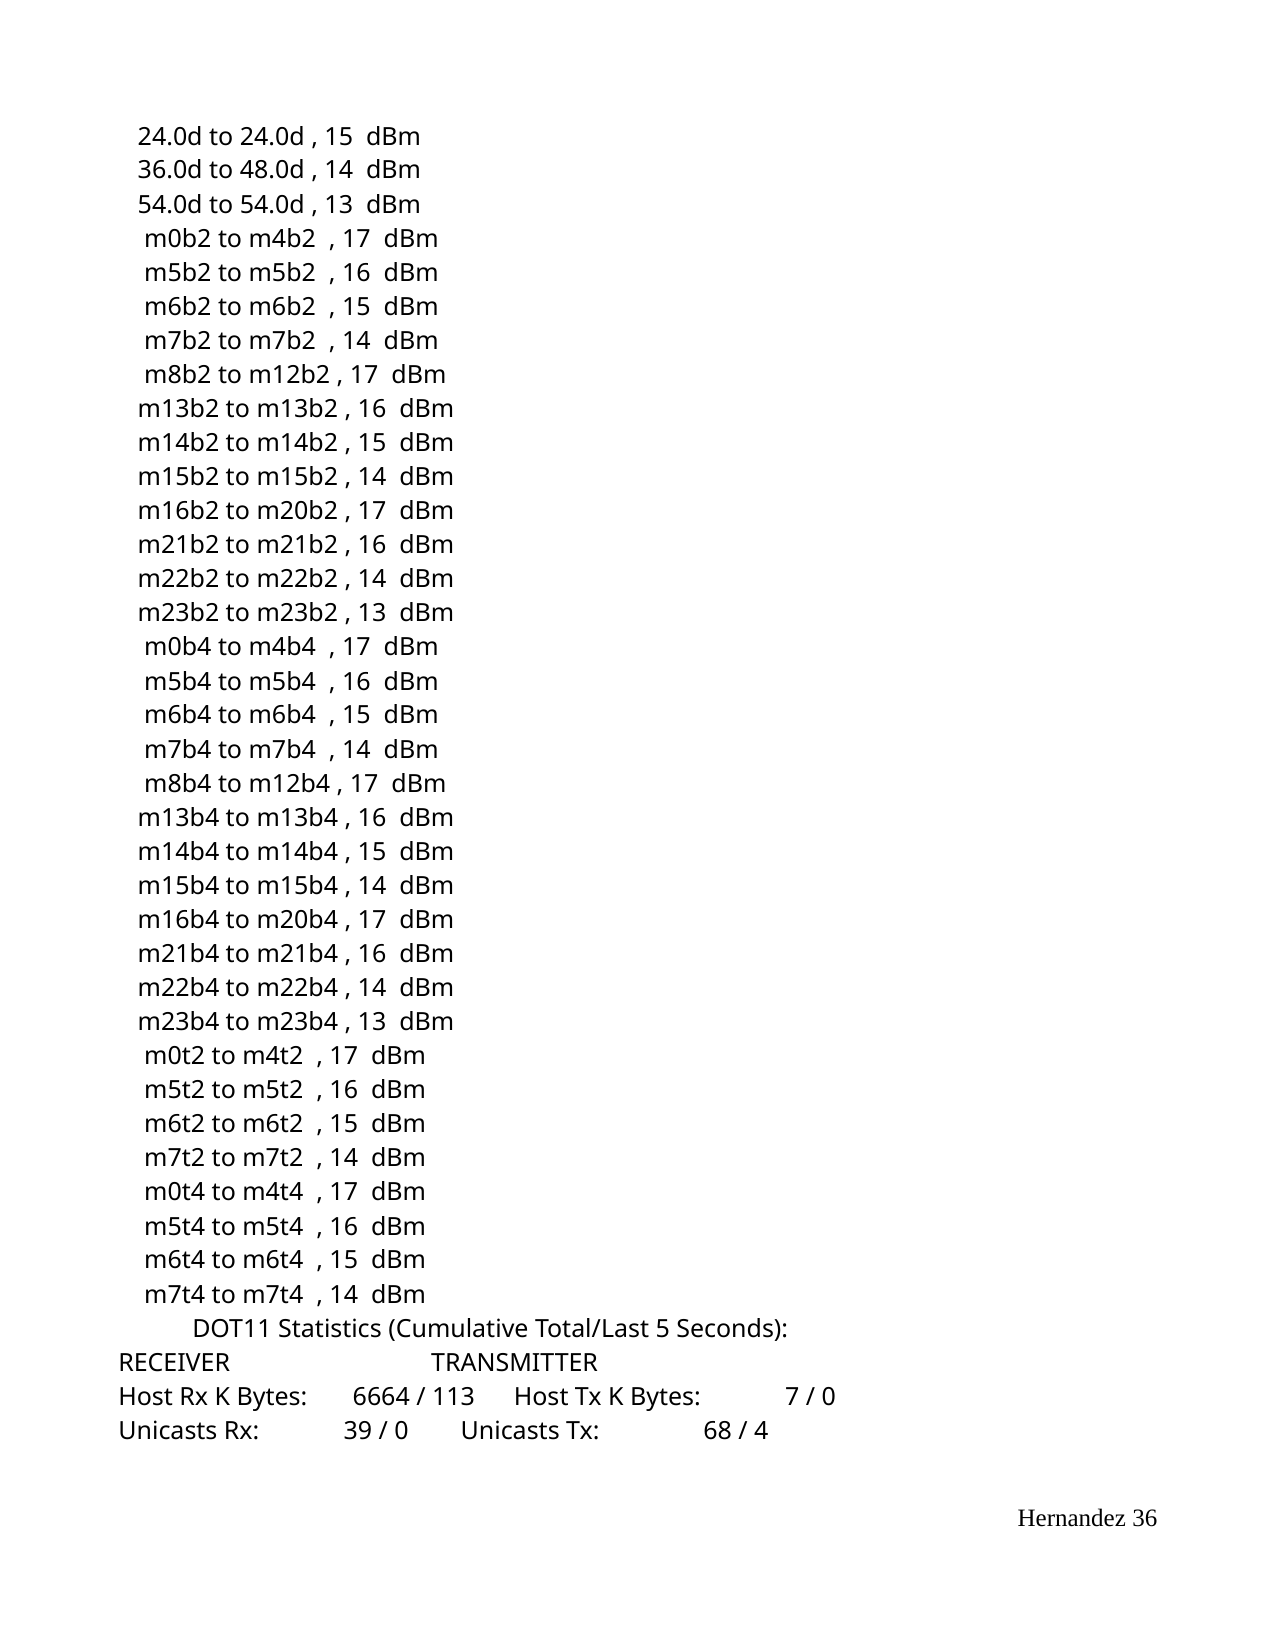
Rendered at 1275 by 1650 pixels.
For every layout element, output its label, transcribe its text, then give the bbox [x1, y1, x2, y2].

text Unicasts Rx: 39 / 0 Unicasts Tx: 68 / 4 [118, 1412, 1157, 1447]
text m15b4 to m15b4 , 14 dBm [118, 867, 1157, 902]
text m5b4 to m5b4 , 16 dBm [118, 663, 1157, 697]
text m0b2 to m4b2 , 17 dBm [118, 220, 1157, 254]
text m7t4 to m7t4 , 14 dBm [118, 1276, 1157, 1310]
text m7b2 to m7b2 , 14 dBm [118, 322, 1157, 357]
text m22b2 to m22b2 , 14 dBm [118, 561, 1157, 595]
text m5t4 to m5t4 , 16 dBm [118, 1208, 1157, 1242]
text DOT11 Statistics (Cumulative Total/Last 5 Seconds): [118, 1310, 1157, 1344]
text m8b2 to m12b2 , 17 dBm [118, 357, 1157, 391]
text m13b2 to m13b2 , 16 dBm [118, 391, 1157, 425]
text m0t4 to m4t4 , 17 dBm [118, 1174, 1157, 1208]
text m5t2 to m5t2 , 16 dBm [118, 1072, 1157, 1106]
text Host Rx K Bytes: 6664 / 113 Host Tx K Bytes: 7 / 0 [118, 1378, 1157, 1412]
text m14b4 to m14b4 , 15 dBm [118, 833, 1157, 867]
text m0t2 to m4t2 , 17 dBm [118, 1038, 1157, 1072]
text m16b4 to m20b4 , 17 dBm [118, 902, 1157, 936]
text 24.0d to 24.0d , 15 dBm [118, 118, 1157, 152]
text m15b2 to m15b2 , 14 dBm [118, 459, 1157, 493]
text m7t2 to m7t2 , 14 dBm [118, 1140, 1157, 1174]
text m0b4 to m4b4 , 17 dBm [118, 629, 1157, 663]
text m22b4 to m22b4 , 14 dBm [118, 970, 1157, 1004]
text m21b4 to m21b4 , 16 dBm [118, 936, 1157, 970]
text m7b4 to m7b4 , 14 dBm [118, 731, 1157, 765]
text m23b2 to m23b2 , 13 dBm [118, 595, 1157, 629]
text m23b4 to m23b4 , 13 dBm [118, 1004, 1157, 1038]
text RECEIVER TRANSMITTER [118, 1344, 1157, 1378]
text m14b2 to m14b2 , 15 dBm [118, 425, 1157, 459]
text 36.0d to 48.0d , 14 dBm [118, 152, 1157, 186]
text m16b2 to m20b2 , 17 dBm [118, 493, 1157, 527]
text 54.0d to 54.0d , 13 dBm [118, 186, 1157, 220]
text m6b4 to m6b4 , 15 dBm [118, 697, 1157, 731]
text m6t2 to m6t2 , 15 dBm [118, 1106, 1157, 1140]
text m21b2 to m21b2 , 16 dBm [118, 527, 1157, 561]
text m8b4 to m12b4 , 17 dBm [118, 765, 1157, 799]
text m6b2 to m6b2 , 15 dBm [118, 288, 1157, 322]
text m5b2 to m5b2 , 16 dBm [118, 254, 1157, 288]
text m13b4 to m13b4 , 16 dBm [118, 799, 1157, 833]
text m6t4 to m6t4 , 15 dBm [118, 1242, 1157, 1276]
